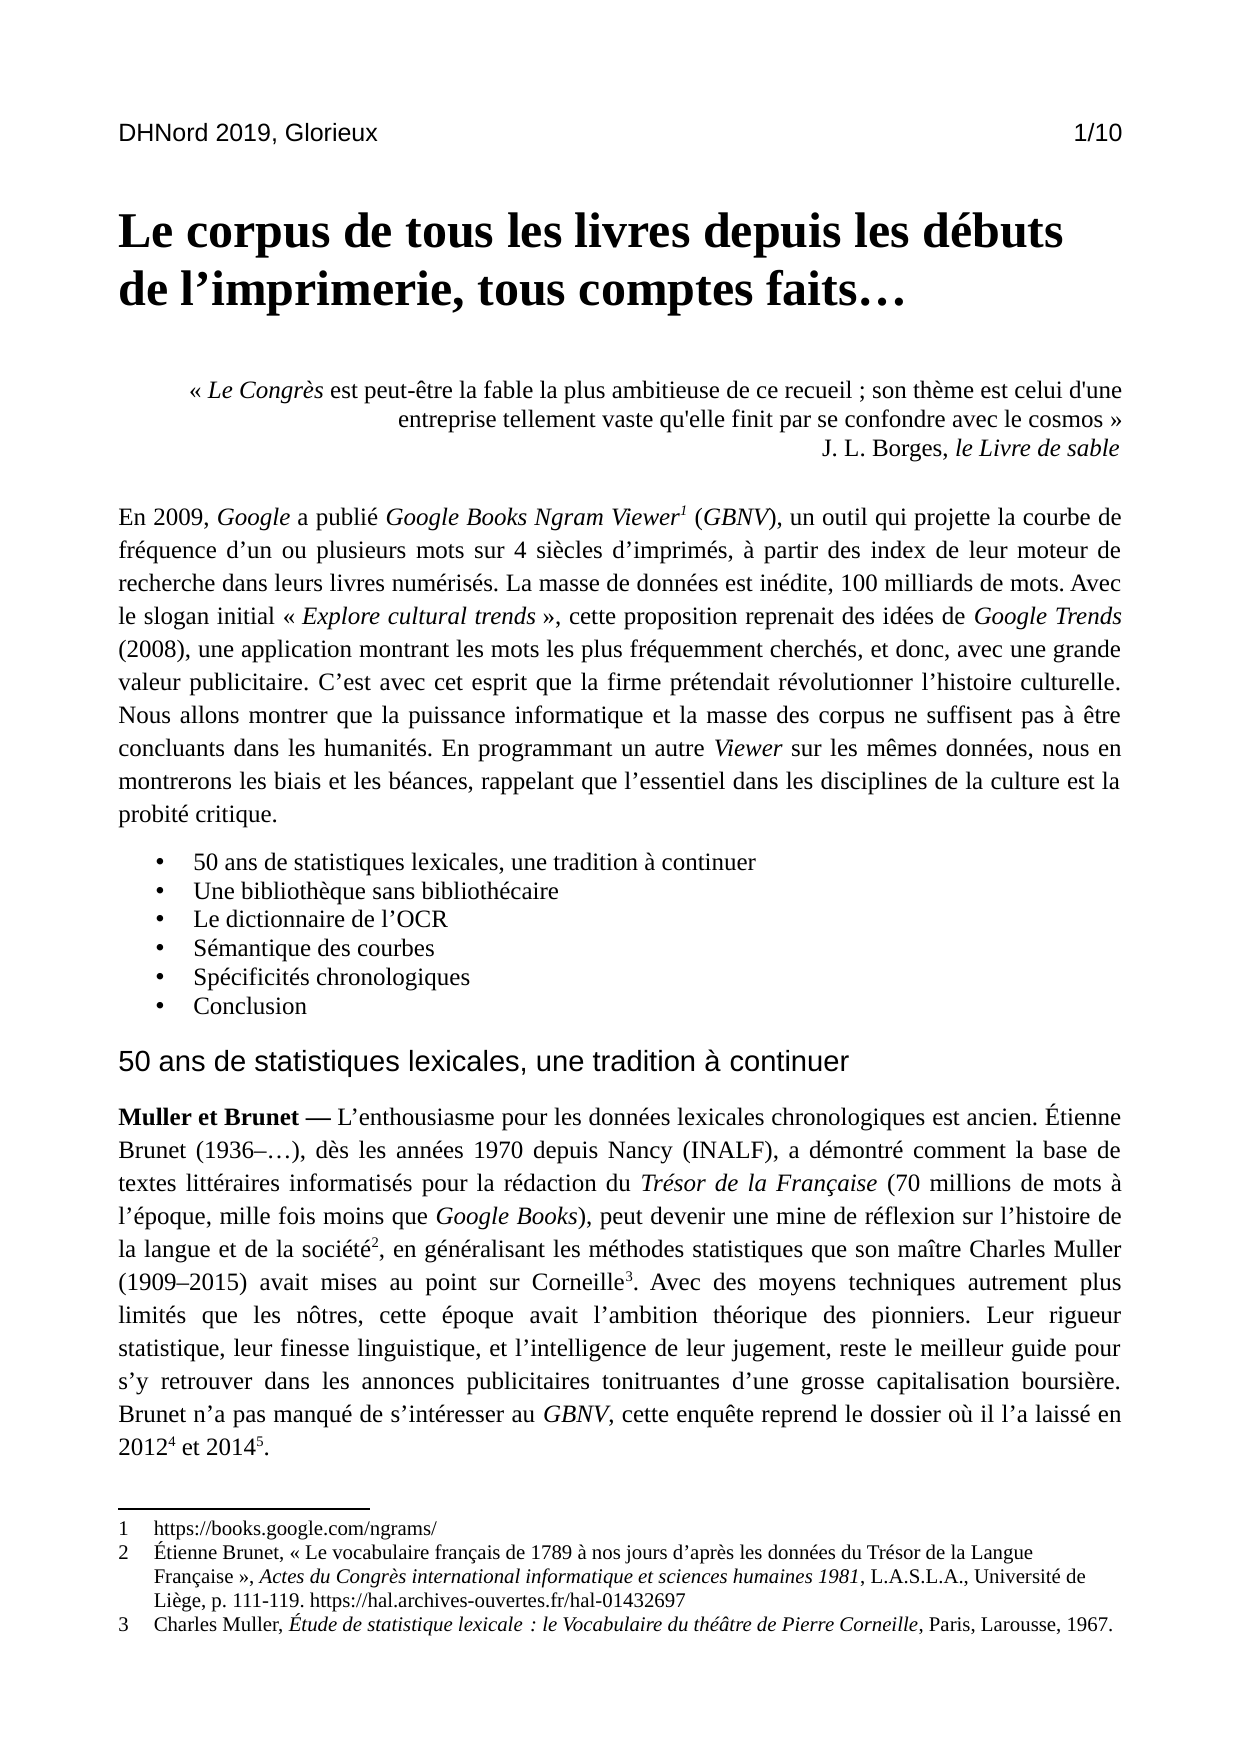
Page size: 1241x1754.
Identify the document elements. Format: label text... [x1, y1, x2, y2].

list Sémantique des courbes [156, 933, 1122, 962]
text Muller et Brunet — L’enthousiasme pour les données lexicales chronologiques est ancien. Étienne Brunet (1936–…), dès les années 1970 depuis Nancy (INALF), a démontré comment la base de textes littéraires informatisés pour la rédaction du Trésor de la Française (70 millions de mots à l’époque, mille fois moins que Google Books), peut devenir une mine de réflexion sur l’histoire de la langue et de la société, en généralisant les méthodes statistiques que son maître Charles Muller (1909–2015) avait mises au point sur Corneille. Avec des moyens techniques autrement plus limités que les nôtres, cette époque avait l’ambition théorique des pionniers. Leur rigueur statistique, leur finesse linguistique, et l’intelligence de leur jugement, reste le meilleur guide pour s’y retrouver dans les annonces publicitaires tonitruantes d’une grosse capitalisation boursière. Brunet n’a pas manqué de s’intéresser au GBNV, cette enquête reprend le dossier où il l’a laissé en 2012 et 2014. [118, 1102, 1122, 1461]
text https://books.google.com/ngrams/ [118, 1516, 1122, 1539]
text J. L. Borges, le Livre de sable [118, 433, 1122, 461]
list Spécificités chronologiques [156, 962, 1122, 991]
text « Le Congrès est peut-être la fable la plus ambitieuse de ce recueil ; son thème est celui d'une entreprise tellement vaste qu'elle finit par se confondre avec le cosmos » [118, 375, 1122, 433]
list Une bibliothèque sans bibliothécaire [156, 876, 1122, 904]
list 50 ans de statistiques lexicales, une tradition à continuer [156, 847, 1122, 876]
text En 2009, Google a publié Google Books Ngram Viewer (GBNV), un outil qui projette la courbe de fréquence d’un ou plusieurs mots sur 4 siècles d’imprimés, à partir des index de leur moteur de recherche dans leurs livres numérisés. La masse de données est inédite, 100 milliards de mots. Avec le slogan initial « Explore cultural trends », cette proposition reprenait des idées de Google Trends (2008), une application montrant les mots les plus fréquemment cherchés, et donc, avec une grande valeur publicitaire. C’est avec cet esprit que la firme prétendait révolutionner l’histoire culturelle. Nous allons montrer que la puissance informatique et la masse des corpus ne suffisent pas à être concluants dans les humanités. En programmant un autre Viewer sur les mêmes données, nous en montrerons les biais et les béances, rappelant que l’essentiel dans les disciplines de la culture est la probité critique. [118, 502, 1122, 828]
subtitle Le corpus de tous les livres depuis les débuts de l’imprimerie, tous comptes faits… [118, 201, 1122, 316]
subtitle 50 ans de statistiques lexicales, une tradition à continuer [118, 1044, 1122, 1078]
list Le dictionnaire de l’OCR [156, 904, 1122, 933]
text Étienne Brunet, « Le vocabulaire français de 1789 à nos jours d’après les données du Trésor de la Langue Française », Actes du Congrès international informatique et sciences humaines 1981, L.A.S.L.A., Université de Liège, p. 111-119. https://hal.archives-ouvertes.fr/hal-01432697 [118, 1539, 1122, 1612]
text Charles Muller, Étude de statistique lexicale : le Vocabulaire du théâtre de Pierre Corneille, Paris, Larousse, 1967. [118, 1612, 1122, 1636]
list Conclusion [156, 991, 1122, 1019]
